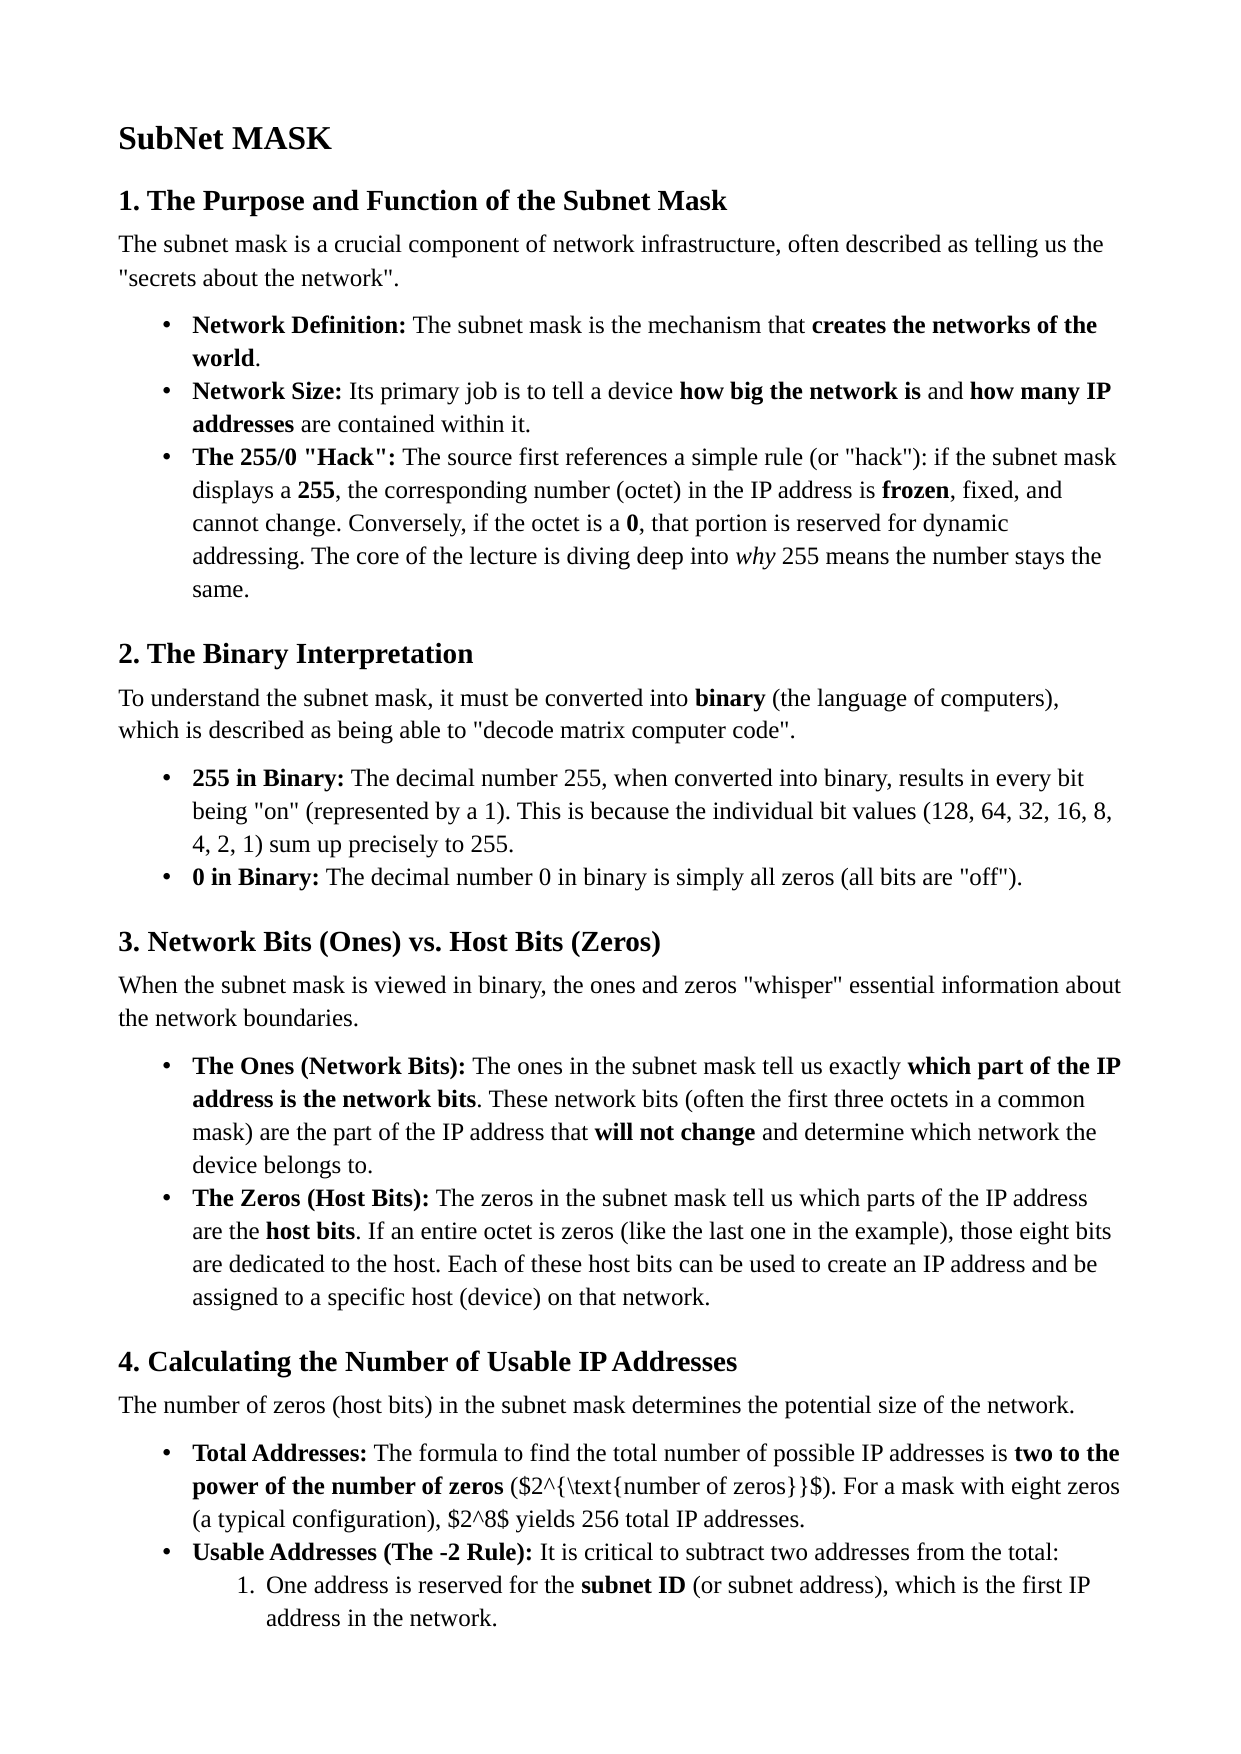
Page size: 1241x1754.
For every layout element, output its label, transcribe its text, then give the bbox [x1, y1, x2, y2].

text When the subnet mask is viewed in binary, the ones and zeros "whisper" essential information about the network boundaries. [118, 971, 1122, 1032]
text To understand the subnet mask, it must be converted into binary (the language of computers), which is described as being able to "decode matrix computer code". [118, 683, 1122, 744]
list Network Size: Its primary job is to tell a device how big the network is and how many IP addresses are contained within it. [162, 376, 1122, 438]
subtitle 3. Network Bits (Ones) vs. Host Bits (Zeros) [118, 924, 1122, 958]
subtitle 2. The Binary Interpretation [118, 637, 1122, 670]
list The Zeros (Host Bits): The zeros in the subnet mask tell us which parts of the IP address are the host bits. If an entire octet is zeros (like the last one in the example), those eight bits are dedicated to the host. Each of these host bits can be used to create an IP address and be assigned to a specific host (device) on that network. [162, 1183, 1122, 1311]
list 0 in Binary: The decimal number 0 in binary is simply all zeros (all bits are "off"). [162, 862, 1122, 891]
list Usable Addresses (The -2 Rule): It is critical to subtract two addresses from the total: [162, 1537, 1122, 1566]
text The number of zeros (host bits) in the subnet mask determines the potential size of the network. [118, 1391, 1122, 1419]
list The Ones (Network Bits): The ones in the subnet mask tell us exactly which part of the IP address is the network bits. These network bits (often the first three octets in a common mask) are the part of the IP address that will not change and determine which network the device belongs to. [162, 1051, 1122, 1179]
subtitle 4. Calculating the Number of Usable IP Addresses [118, 1344, 1122, 1378]
subtitle SubNet MASK [118, 118, 1122, 156]
list 255 in Binary: The decimal number 255, when converted into binary, results in every bit being "on" (represented by a 1). This is because the individual bit values (128, 64, 32, 16, 8, 4, 2, 1) sum up precisely to 255. [162, 763, 1122, 858]
list Network Definition: The subnet mask is the mechanism that creates the networks of the world. [162, 310, 1122, 372]
list The 255/0 "Hack": The source first references a simple rule (or "hack"): if the subnet mask displays a 255, the corresponding number (octet) in the IP address is frozen, fixed, and cannot change. Conversely, if the octet is a 0, that portion is reserved for dynamic addressing. The core of the lecture is diving deep into why 255 means the number stays the same. [162, 442, 1122, 603]
subtitle 1. The Purpose and Function of the Subnet Mask [118, 183, 1122, 217]
list Total Addresses: The formula to find the total number of possible IP addresses is two to the power of the number of zeros ($2^{\text{number of zeros}}$). For a mask with eight zeros (a typical configuration), $2^8$ yields 256 total IP addresses. [162, 1438, 1122, 1533]
text The subnet mask is a crucial component of network infrastructure, often described as telling us the "secrets about the network". [118, 229, 1122, 291]
list One address is reserved for the subnet ID (or subnet address), which is the first IP address in the network. [236, 1570, 1122, 1632]
